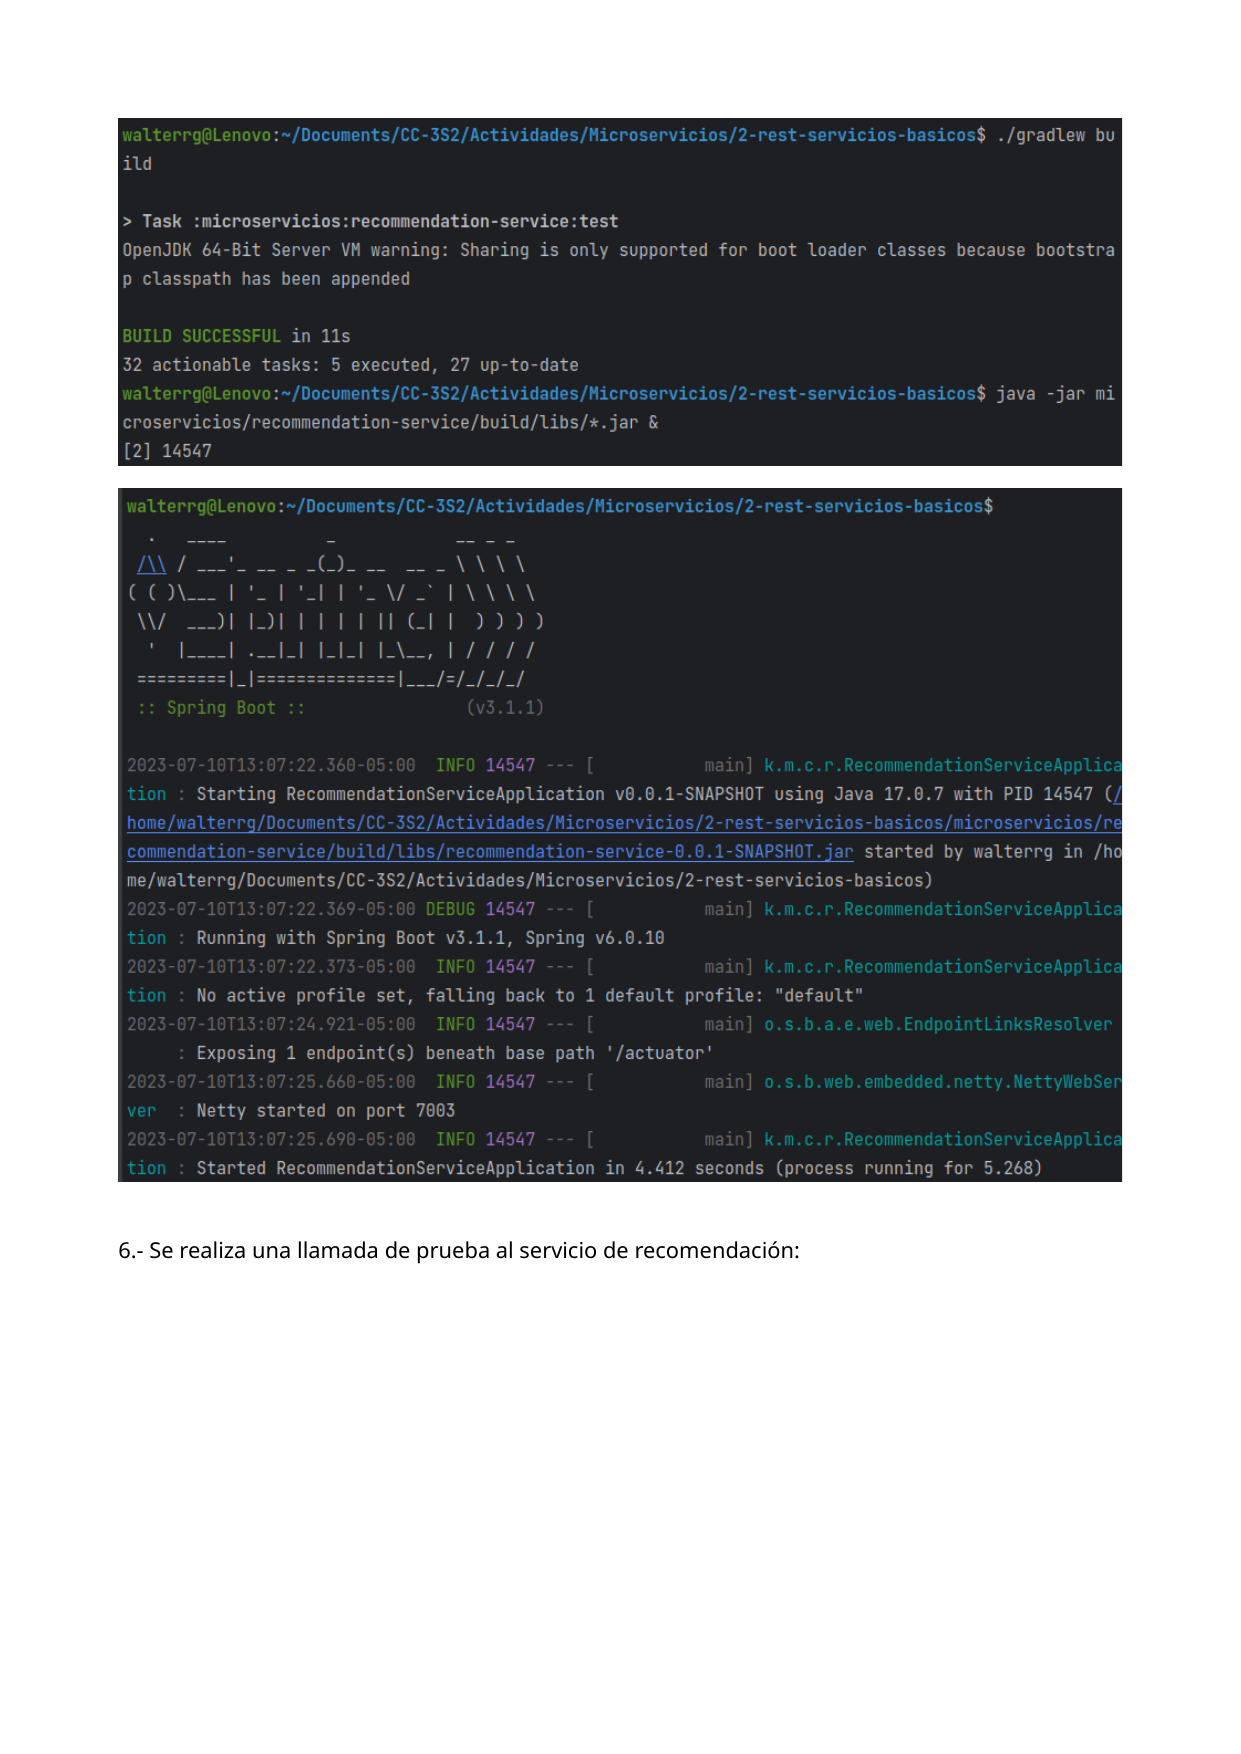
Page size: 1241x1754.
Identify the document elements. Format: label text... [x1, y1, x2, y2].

picture [118, 488, 1123, 1182]
picture [118, 118, 1123, 466]
text 6.- Se realiza una llamada de prueba al servicio de recomendación: [118, 1235, 1122, 1264]
